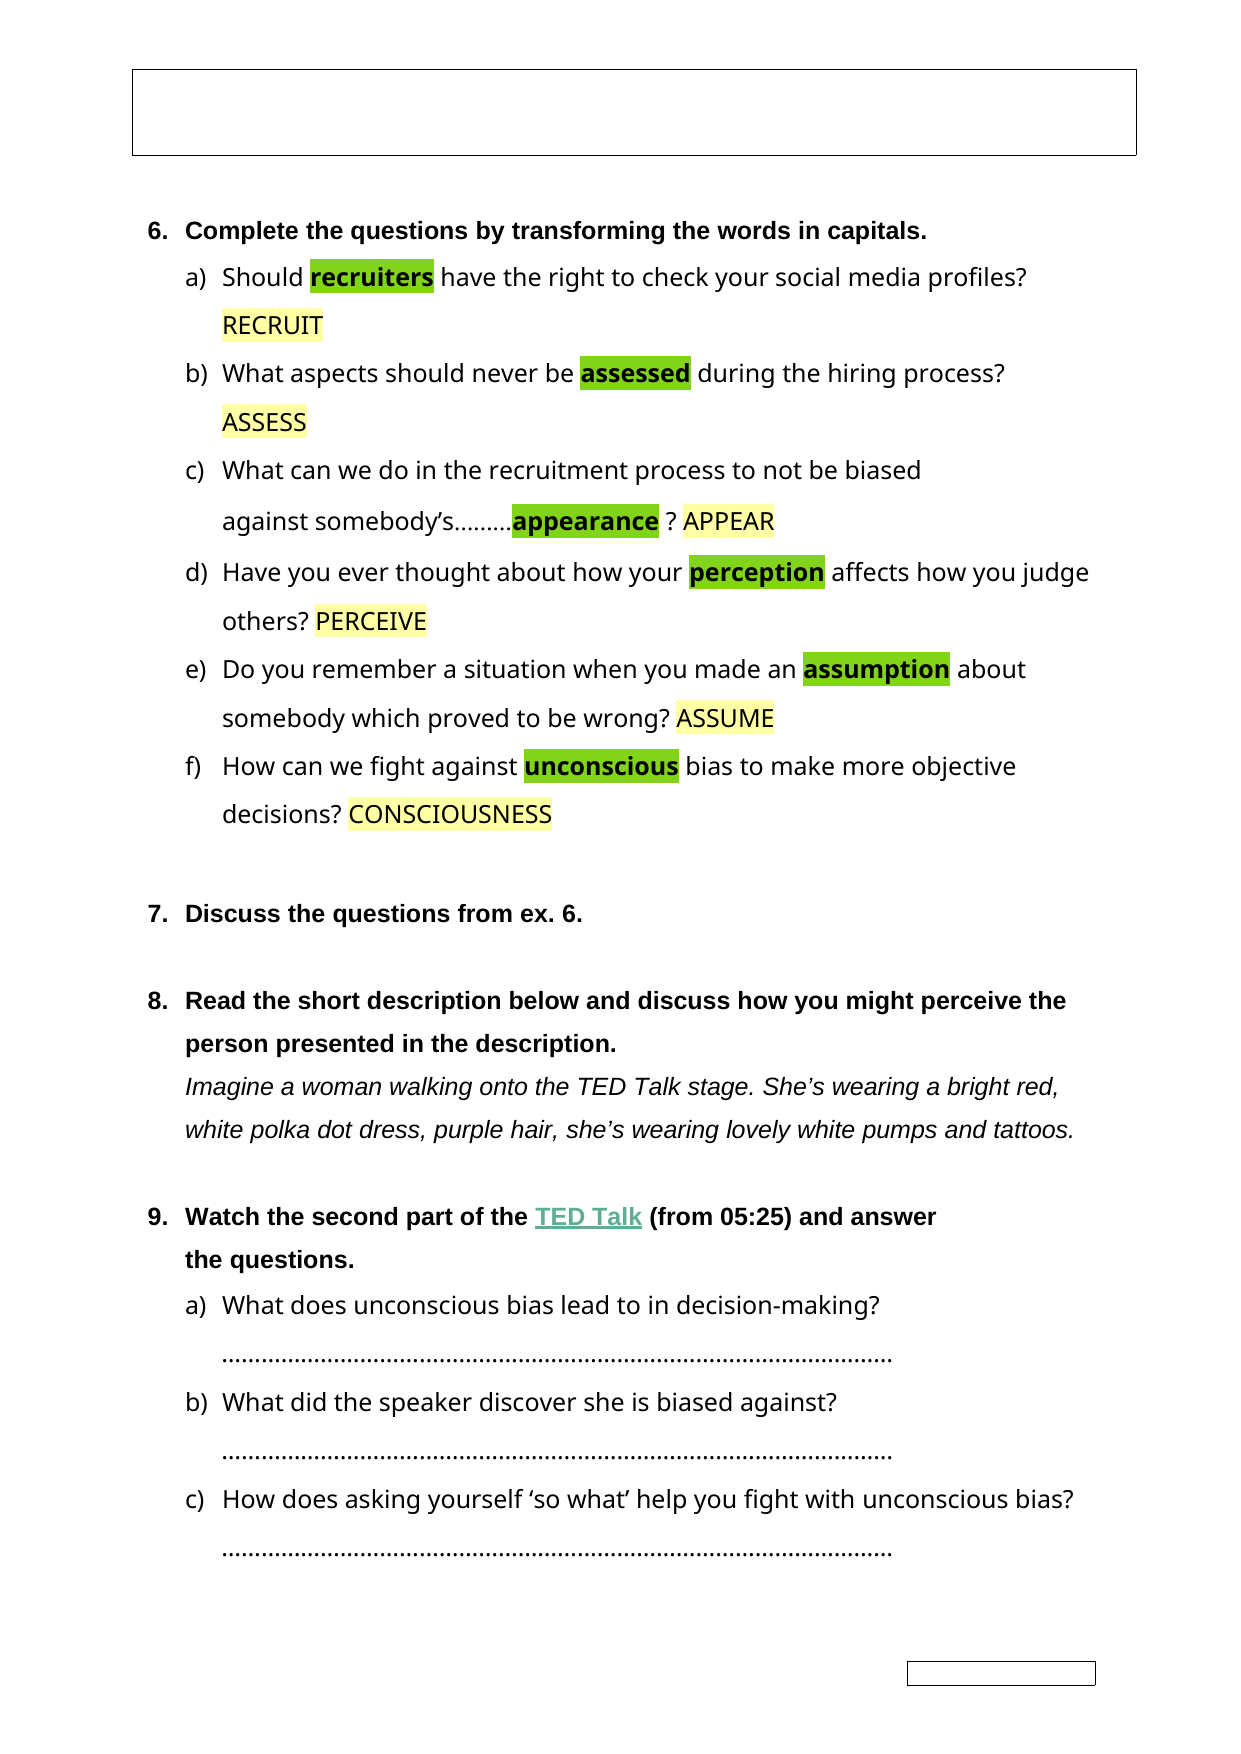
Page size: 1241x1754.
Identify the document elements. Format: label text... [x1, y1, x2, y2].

list What does unconscious bias lead to in decision-making? [185, 1288, 1123, 1322]
list What aspects should never be assessed during the hiring process? [185, 356, 1123, 390]
text ………………………………………………………………………………………… [221, 1433, 1123, 1467]
text Imagine a woman walking onto the TED Talk stage. She’s wearing a bright red, white polka dot dress, purple hair, she’s wearing lovely white pumps and tattoos. [185, 1072, 1097, 1144]
list What did the speaker discover she is biased against? [185, 1385, 1123, 1419]
list Have you ever thought about how your perception affects how you judge [185, 555, 1123, 589]
list How can we fight against unconscious bias to make more objective [185, 749, 1123, 783]
text decisions? CONSCIOUSNESS [222, 797, 1123, 831]
subtitle Complete the questions by transforming the words in capitals. [147, 216, 1123, 245]
text ………………………………………………………………………………………… [221, 1530, 1123, 1564]
text somebody which proved to be wrong? ASSUME [222, 700, 1123, 734]
list Should recruiters have the right to check your social media profiles? [185, 259, 1123, 293]
list Do you remember a situation when you made an assumption about [185, 652, 1123, 686]
list What can we do in the recruitment process to not be biased against somebody’s appearance ? APPEAR [185, 453, 968, 538]
text ASSESS [222, 404, 1123, 438]
text others? PERCEIVE [222, 603, 1123, 637]
subtitle Watch the second part of the TED Talk (from 05:25) and answer the questions. [147, 1202, 981, 1273]
list How does asking yourself ‘so what’ help you fight with unconscious bias? [185, 1482, 1123, 1516]
subtitle Discuss the questions from ex. 6. [147, 899, 1123, 928]
list Read the short description below and discuss how you might perceive the person presented in the description. [147, 986, 1068, 1058]
text ………………………………………………………………………………………… [221, 1336, 1123, 1370]
text RECRUIT [222, 307, 1123, 342]
